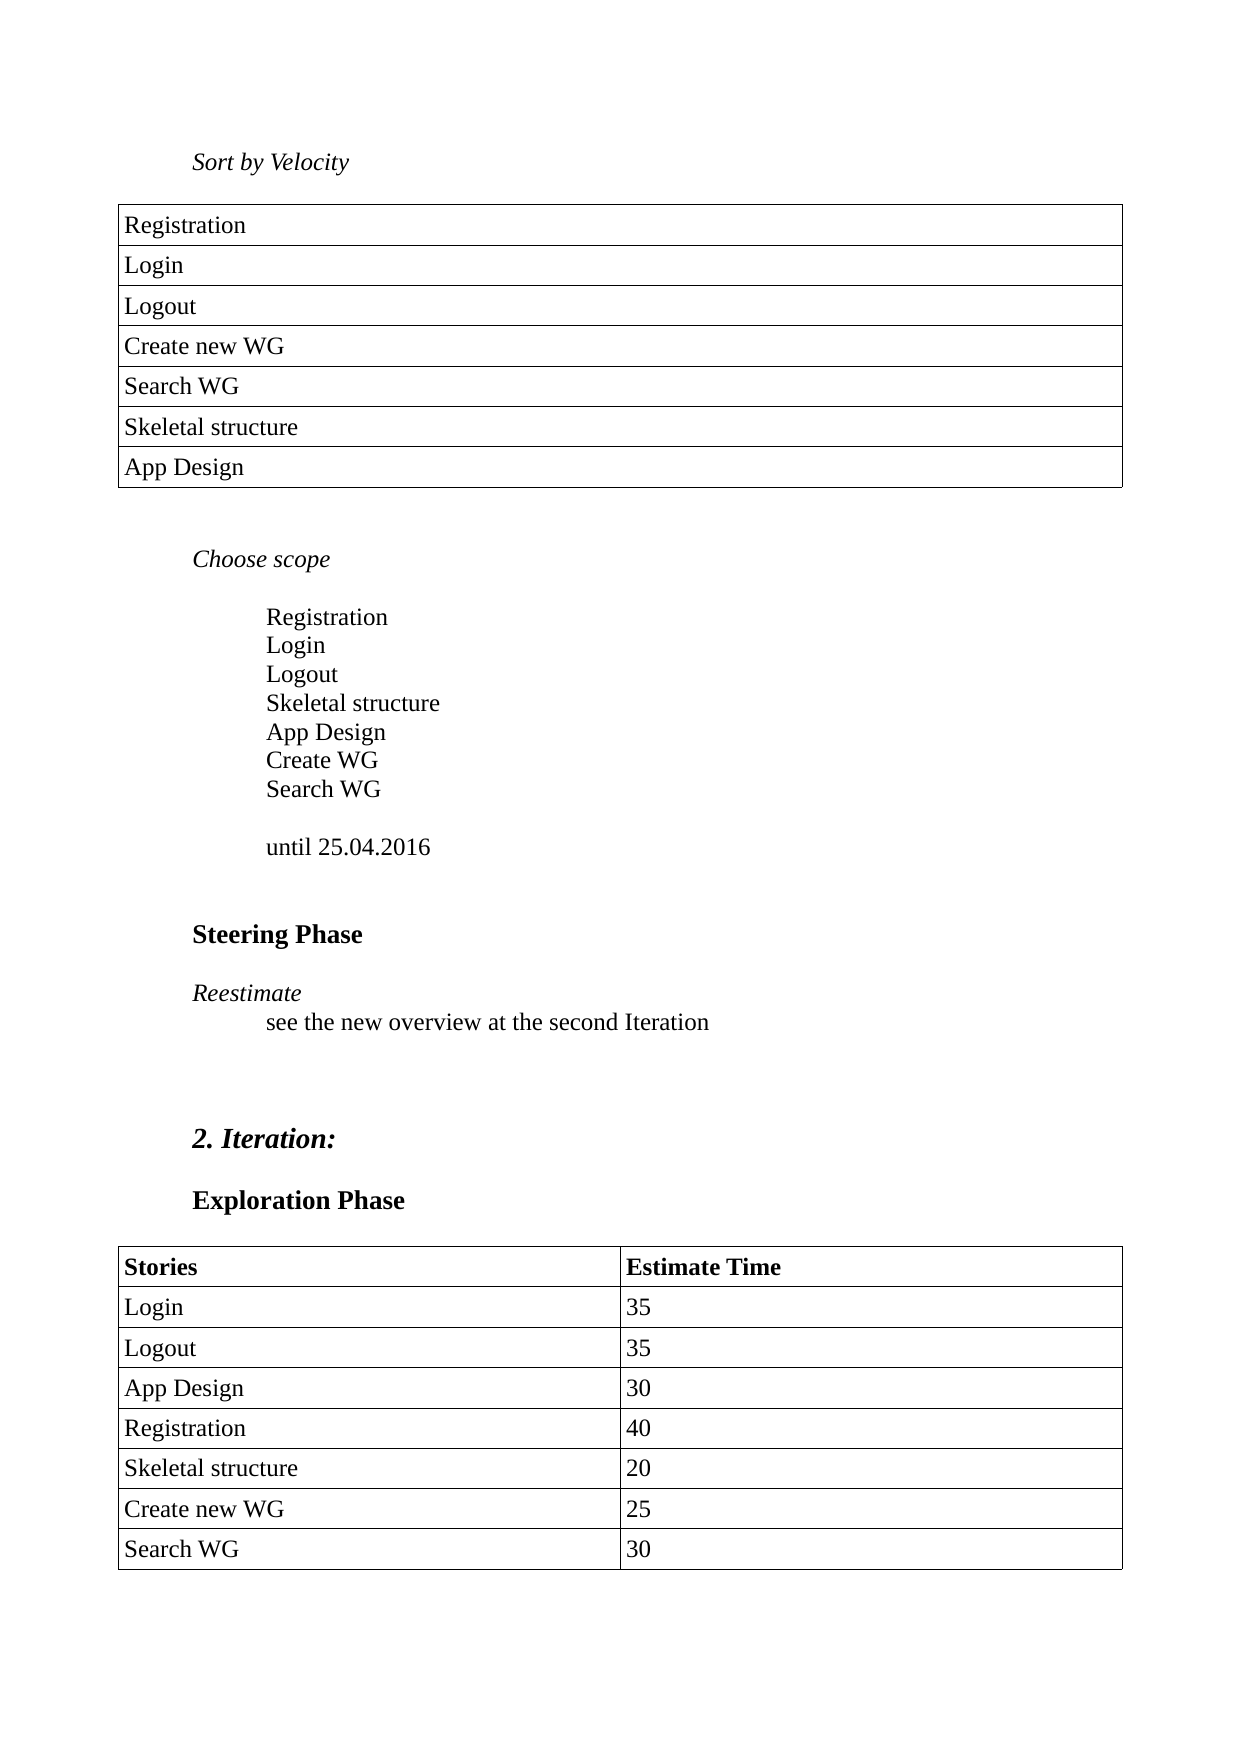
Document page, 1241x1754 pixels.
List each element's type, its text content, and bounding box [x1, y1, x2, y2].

table_cell Skeletal structure [119, 407, 1122, 446]
text Exploration Phase [118, 1184, 1122, 1215]
table_header Registration [119, 205, 1122, 245]
table_cell 35 [621, 1328, 1122, 1367]
text App Design [118, 717, 1122, 745]
table_cell 25 [621, 1489, 1122, 1528]
table_cell Logout [119, 286, 1122, 325]
table_cell Logout [119, 1328, 620, 1367]
table_cell Login [119, 246, 1122, 285]
table_cell 40 [621, 1409, 1122, 1448]
text Steering Phase [118, 918, 1122, 949]
table_cell 30 [621, 1368, 1122, 1407]
text Registration [118, 602, 1122, 630]
text until 25.04.2016 [118, 832, 1122, 860]
table_cell Registration [119, 1409, 620, 1448]
text Skeletal structure [118, 688, 1122, 717]
table_cell Create new WG [119, 326, 1122, 366]
text see the new overview at the second Iteration [118, 1007, 1122, 1035]
text Reestimate [118, 978, 1122, 1007]
table_cell Login [119, 1287, 620, 1327]
table_cell 35 [621, 1287, 1122, 1327]
table_cell 20 [621, 1449, 1122, 1488]
table_cell 30 [621, 1529, 1122, 1569]
table_header Estimate Time [621, 1247, 1122, 1286]
table_cell Search WG [119, 367, 1122, 406]
text Search WG [118, 774, 1122, 803]
text Login [118, 630, 1122, 659]
text 2. Iteration: [118, 1122, 1122, 1155]
text Sort by Velocity [118, 147, 1122, 176]
table_cell Skeletal structure [119, 1449, 620, 1488]
table_cell Create new WG [119, 1489, 620, 1528]
table_header Stories [119, 1247, 620, 1286]
table_cell App Design [119, 1368, 620, 1407]
table_cell App Design [119, 447, 1122, 487]
text Create WG [118, 745, 1122, 774]
text Choose scope [118, 544, 1122, 573]
table_cell Search WG [119, 1529, 620, 1569]
text Logout [118, 659, 1122, 688]
